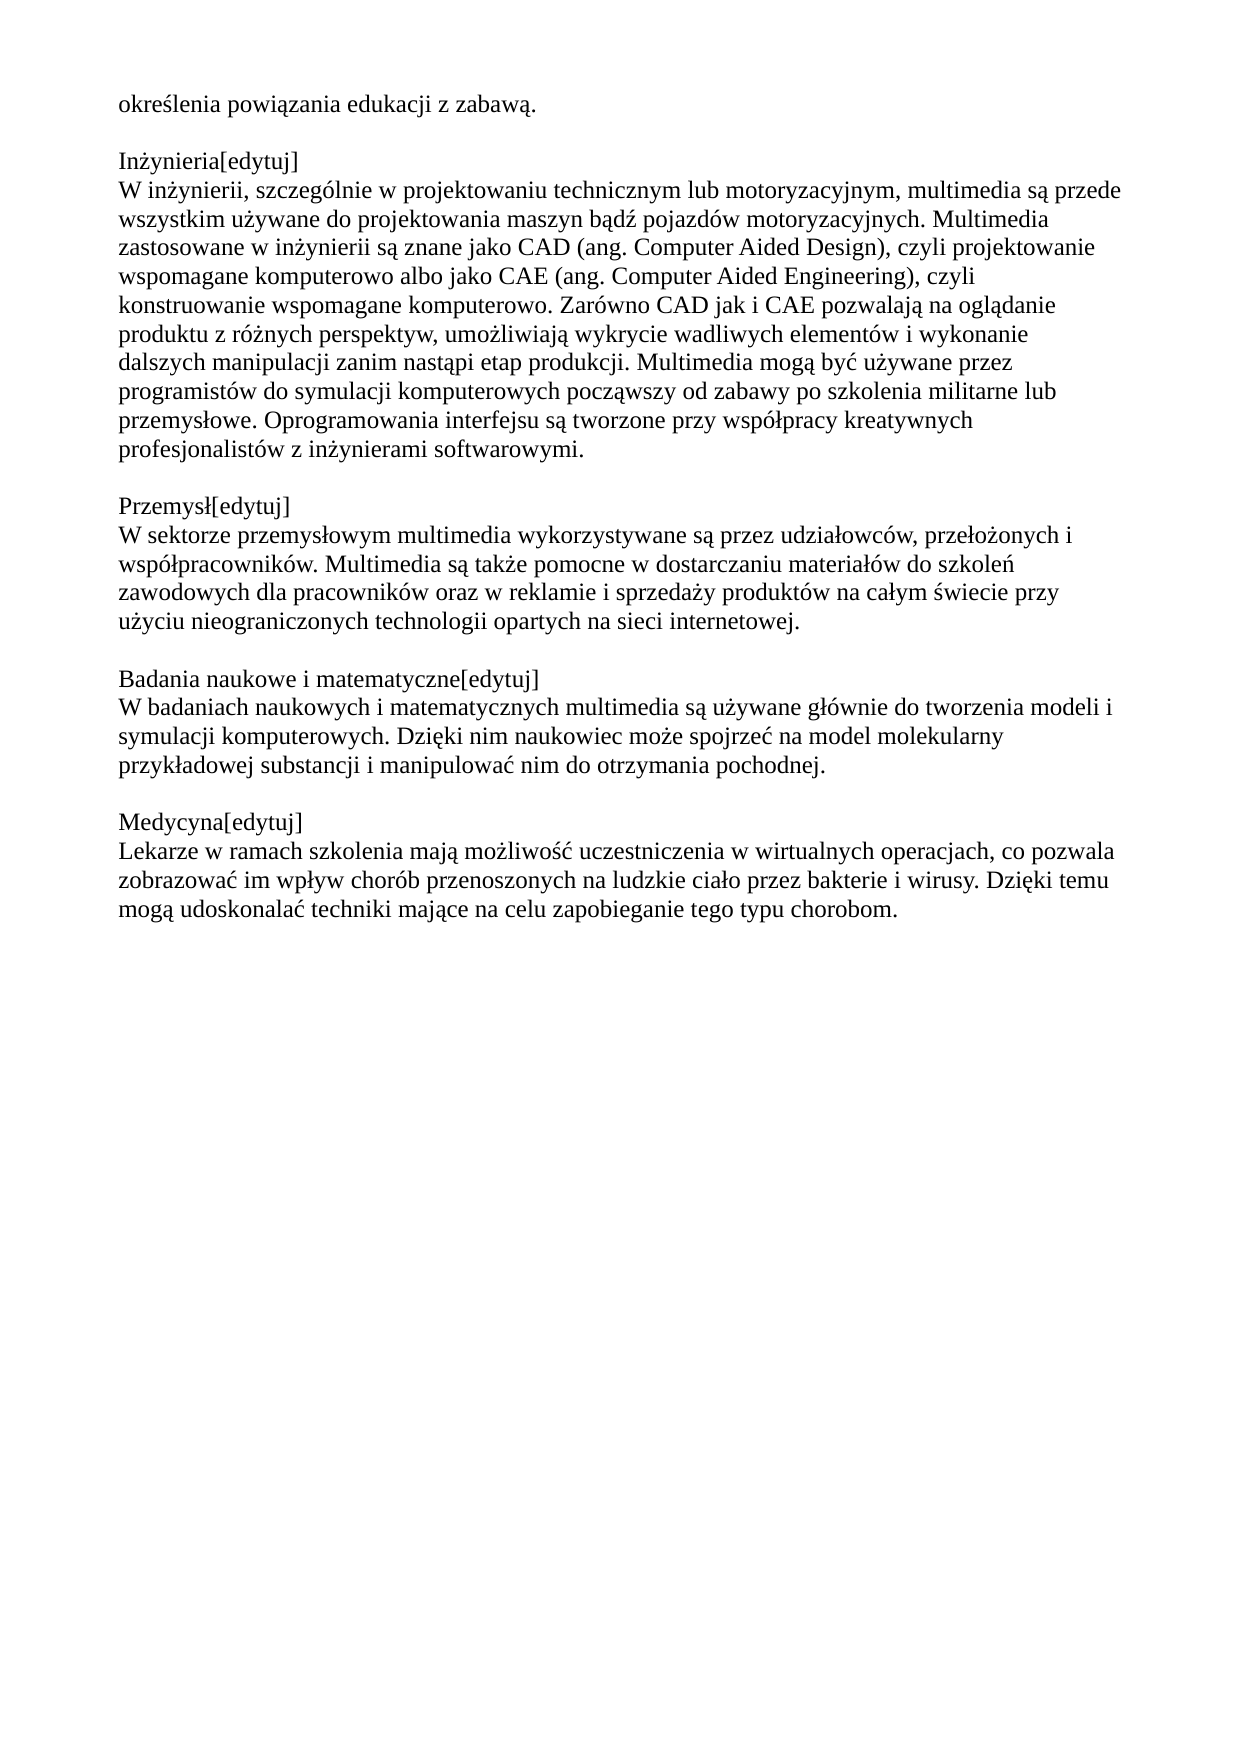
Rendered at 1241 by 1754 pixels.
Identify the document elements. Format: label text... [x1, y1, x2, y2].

text Inżynieria[edytuj] [118, 146, 1122, 175]
text Medycyna[edytuj] [118, 807, 1122, 836]
text W sektorze przemysłowym multimedia wykorzystywane są przez udziałowców, przełożonych i współpracowników. Multimedia są także pomocne w dostarczaniu materiałów do szkoleń zawodowych dla pracowników oraz w reklamie i sprzedaży produktów na całym świecie przy użyciu nieograniczonych technologii opartych na sieci internetowej. [118, 520, 1122, 635]
text Lekarze w ramach szkolenia mają możliwość uczestniczenia w wirtualnych operacjach, co pozwala zobrazować im wpływ chorób przenoszonych na ludzkie ciało przez bakterie i wirusy. Dzięki temu mogą udoskonalać techniki mające na celu zapobieganie tego typu chorobom. [118, 836, 1122, 922]
text Przemysł[edytuj] [118, 491, 1122, 520]
text Badania naukowe i matematyczne[edytuj] [118, 664, 1122, 692]
text W badaniach naukowych i matematycznych multimedia są używane głównie do tworzenia modeli i symulacji komputerowych. Dzięki nim naukowiec może spojrzeć na model molekularny przykładowej substancji i manipulować nim do otrzymania pochodnej. [118, 692, 1122, 779]
text określenia powiązania edukacji z zabawą. [118, 89, 1122, 117]
text W inżynierii, szczególnie w projektowaniu technicznym lub motoryzacyjnym, multimedia są przede wszystkim używane do projektowania maszyn bądź pojazdów motoryzacyjnych. Multimedia zastosowane w inżynierii są znane jako CAD (ang. Computer Aided Design), czyli projektowanie wspomagane komputerowo albo jako CAE (ang. Computer Aided Engineering), czyli konstruowanie wspomagane komputerowo. Zarówno CAD jak i CAE pozwalają na oglądanie produktu z różnych perspektyw, umożliwiają wykrycie wadliwych elementów i wykonanie dalszych manipulacji zanim nastąpi etap produkcji. Multimedia mogą być używane przez programistów do symulacji komputerowych począwszy od zabawy po szkolenia militarne lub przemysłowe. Oprogramowania interfejsu są tworzone przy współpracy kreatywnych profesjonalistów z inżynierami softwarowymi. [118, 175, 1122, 462]
